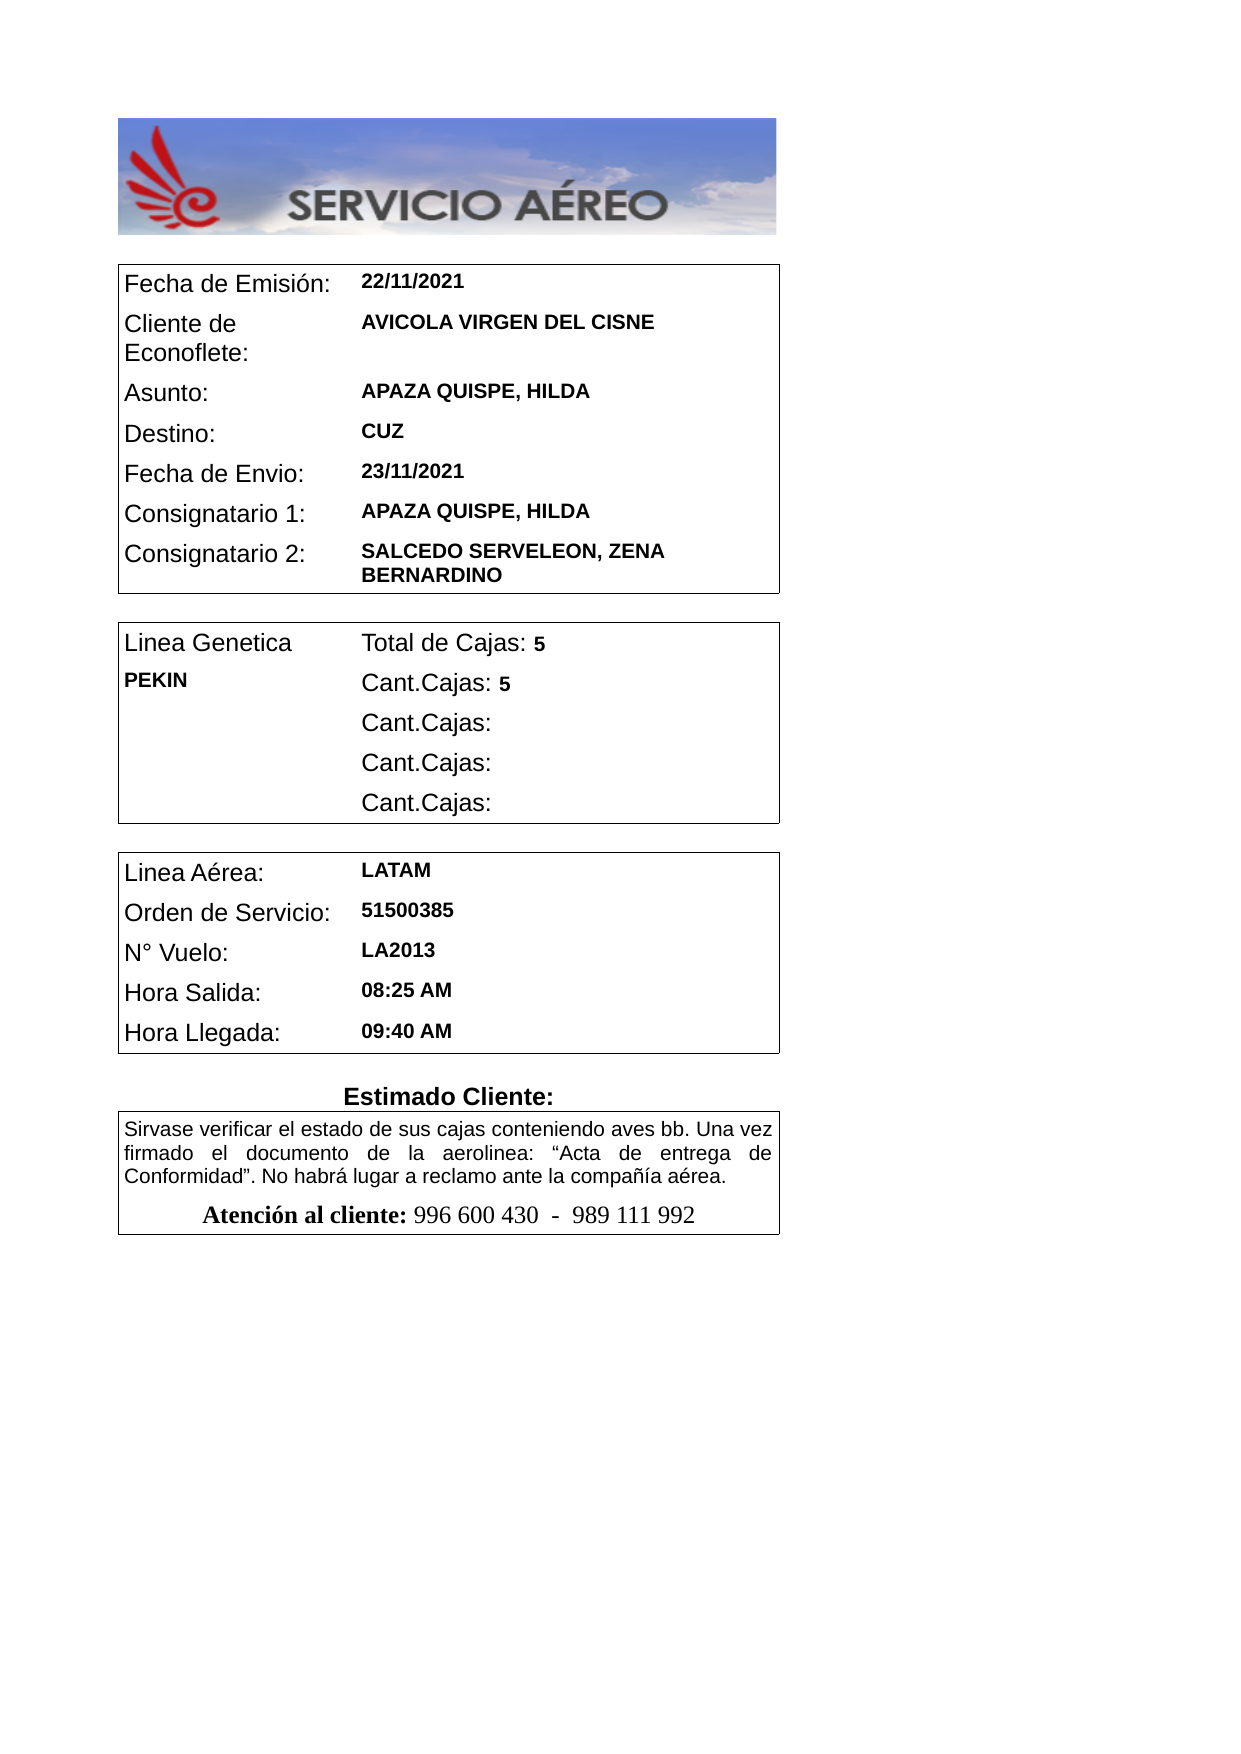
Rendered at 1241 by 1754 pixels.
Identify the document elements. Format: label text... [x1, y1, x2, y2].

table_cell [118, 594, 356, 622]
table_cell Linea Aérea: [119, 853, 356, 892]
table_cell APAZA QUISPE, HILDA [356, 493, 779, 533]
table_cell Cant.Cajas: [356, 743, 779, 783]
table_cell 09:40 AM [356, 1013, 779, 1053]
table_cell 08:25 AM [356, 973, 779, 1013]
table_header 22/11/2021 [356, 265, 779, 304]
table_header Fecha de Emisión: [119, 265, 356, 304]
table_cell Sirvase verificar el estado de sus cajas conteniendo aves bb. Una vez firmado el documento de la aerolinea: “Acta de entrega de Conformidad”. No habrá lugar a reclamo ante la compañía aérea. [119, 1112, 779, 1194]
table_cell 23/11/2021 [356, 453, 779, 493]
table_cell Cliente de Econoflete: [119, 304, 356, 373]
table_cell Fecha de Envio: [119, 453, 356, 493]
table_cell Cant.Cajas: [356, 702, 779, 742]
table_cell LATAM [356, 853, 779, 892]
table_cell AVICOLA VIRGEN DEL CISNE [356, 304, 779, 373]
table_cell Consignatario 1: [119, 493, 356, 533]
table_cell Linea Genetica [119, 623, 356, 662]
table_cell Consignatario 2: [119, 534, 356, 593]
table_cell Cant.Cajas: 5 [356, 662, 779, 702]
table_cell LA2013 [356, 932, 779, 972]
table_cell Estimado Cliente: [118, 1054, 779, 1111]
table_cell Orden de Servicio: [119, 892, 356, 932]
table_cell [119, 783, 356, 823]
table_cell CUZ [356, 413, 779, 453]
table_cell 51500385 [356, 892, 779, 932]
table_cell Hora Salida: [119, 973, 356, 1013]
table_cell Atención al cliente: 996 600 430 - 989 111 992 [119, 1194, 779, 1234]
table_cell SALCEDO SERVELEON, ZENA BERNARDINO [356, 534, 779, 593]
picture [118, 118, 777, 235]
table_cell [118, 824, 356, 852]
table_cell [119, 702, 356, 742]
table_cell Cant.Cajas: [356, 783, 779, 823]
table_cell Total de Cajas: 5 [356, 623, 779, 662]
table_cell [356, 594, 779, 622]
table_cell [356, 824, 779, 852]
table_cell APAZA QUISPE, HILDA [356, 373, 779, 413]
table_cell [119, 743, 356, 783]
table_cell PEKIN [119, 662, 356, 702]
table_cell N° Vuelo: [119, 932, 356, 972]
table_cell Destino: [119, 413, 356, 453]
table_cell Asunto: [119, 373, 356, 413]
table_cell Hora Llegada: [119, 1013, 356, 1053]
